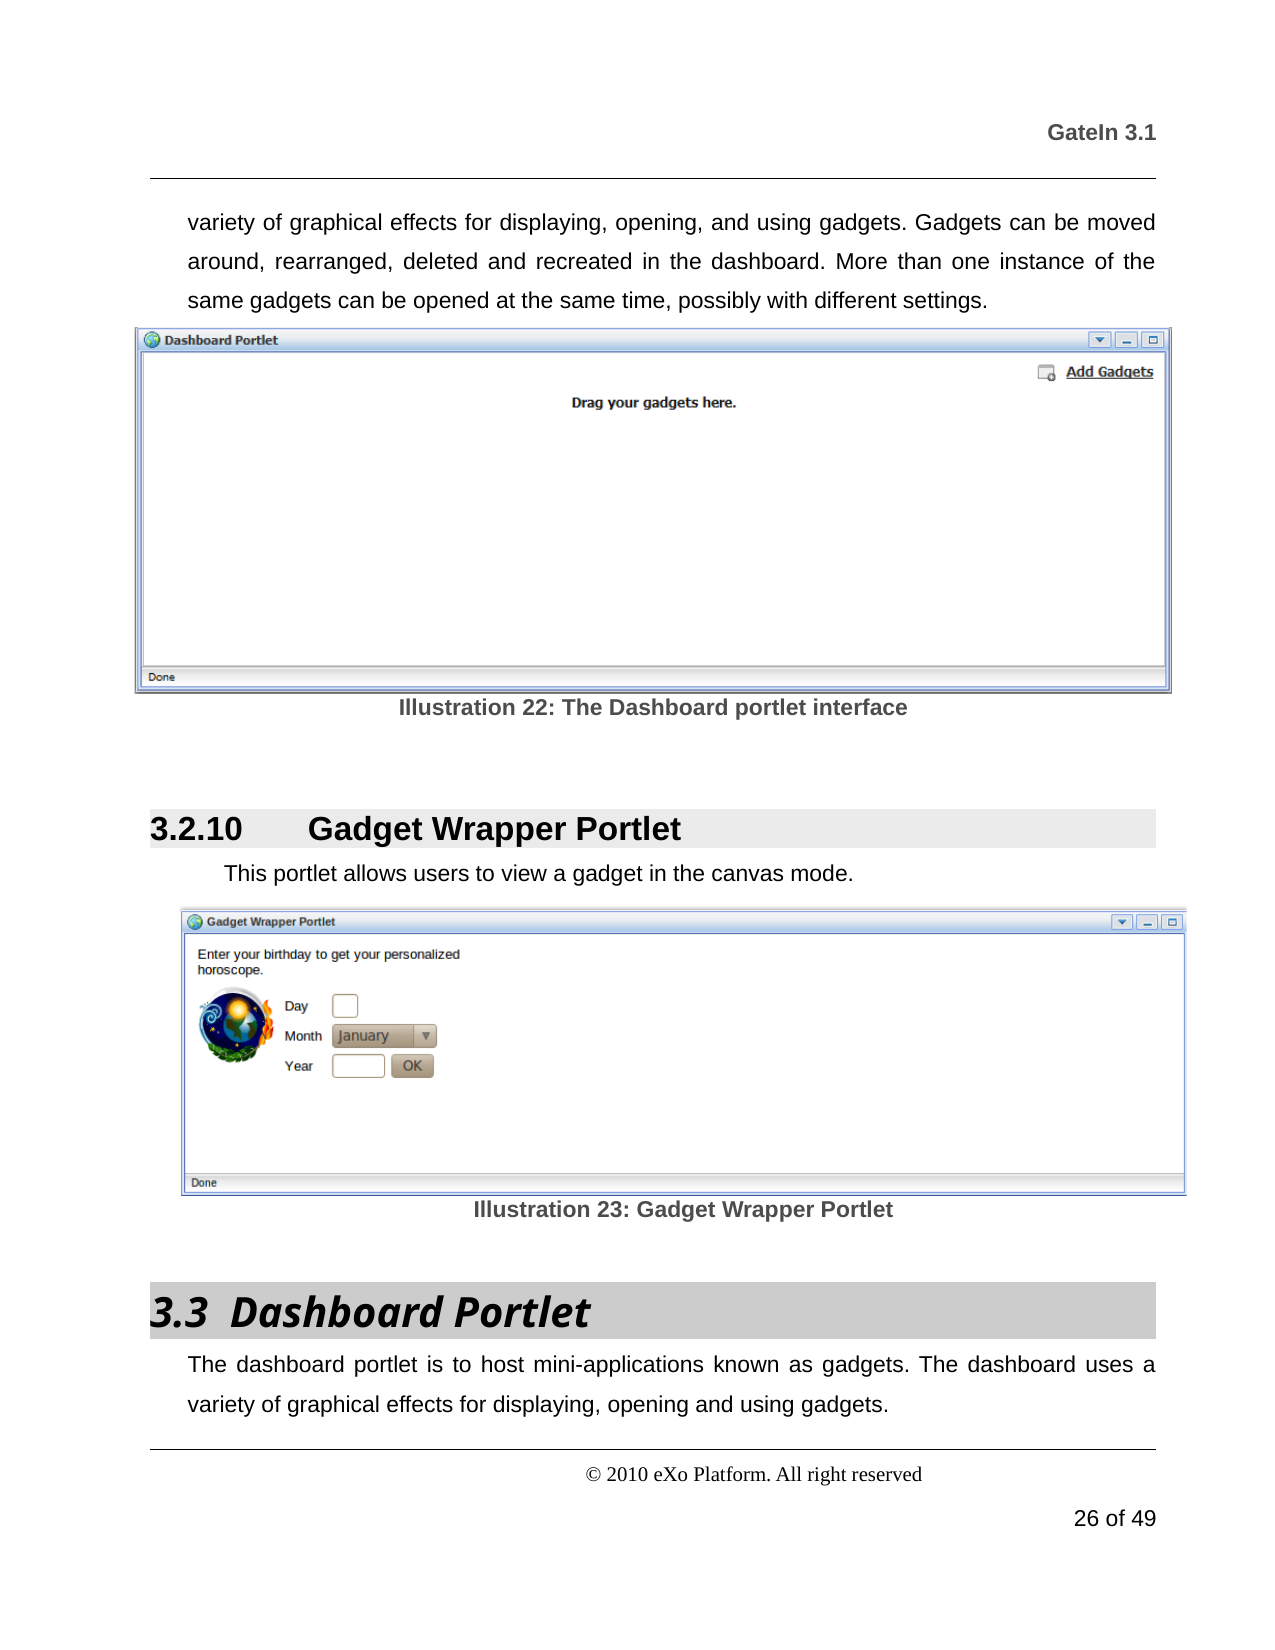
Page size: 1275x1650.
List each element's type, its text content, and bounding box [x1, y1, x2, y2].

text This portlet allows users to view a gadget in the canvas mode. [150, 860, 1156, 886]
picture [134, 327, 1172, 694]
text Illustration 23: Gadget Wrapper Portlet [180, 1196, 1186, 1222]
list The dashboard portlet is to host mini-applications known as gadgets. The dashboard uses a variety of graphical effects for displaying, opening and using gadgets. [150, 1351, 1156, 1417]
picture [180, 906, 1187, 1196]
subtitle Dashboard Portlet [150, 1282, 1156, 1339]
list variety of graphical effects for displaying, opening, and using gadgets. Gadgets can be moved around, rearranged, deleted and recreated in the dashboard. More than one instance of the same gadgets can be opened at the same time, possibly with different settings. [150, 208, 1156, 314]
text Illustration 22: The Dashboard portlet interface [134, 694, 1172, 720]
subtitle Gadget Wrapper Portlet [150, 809, 1156, 848]
